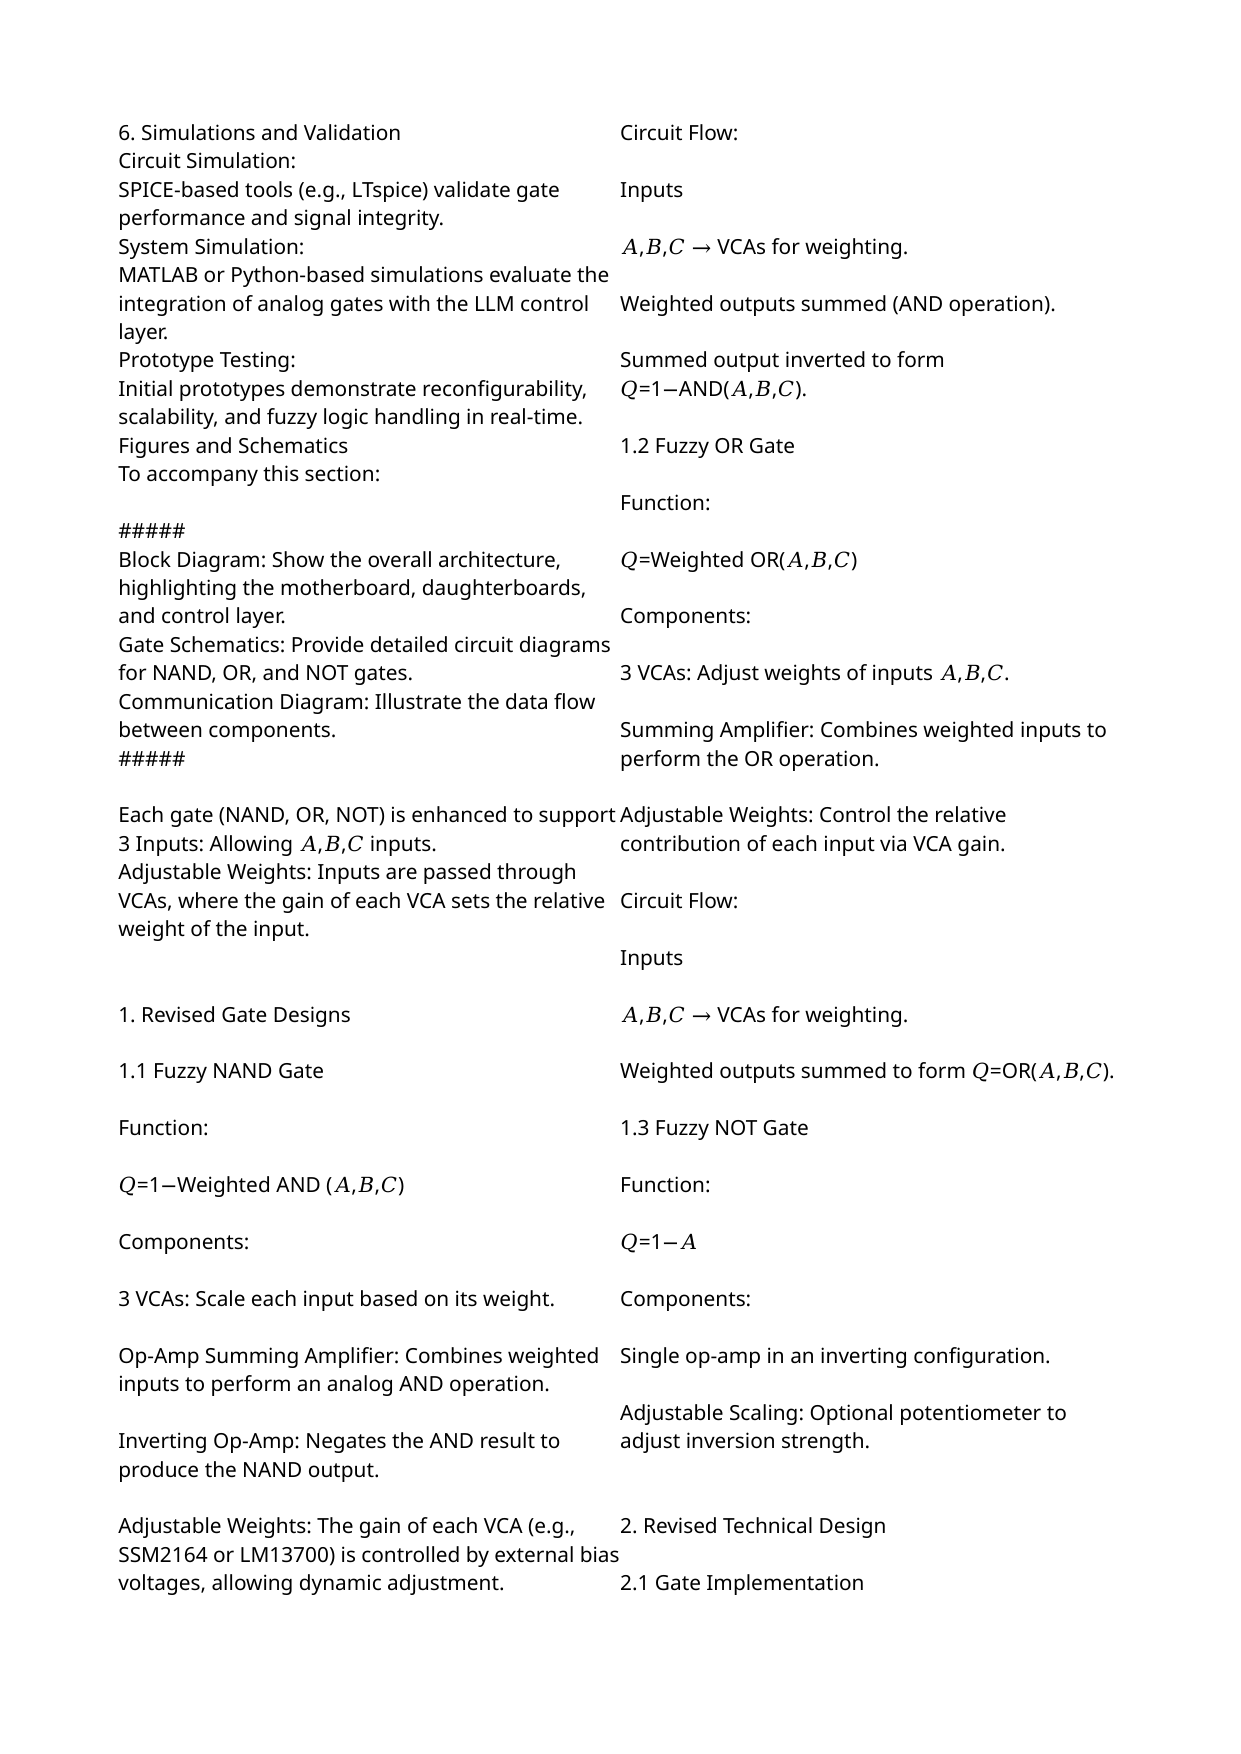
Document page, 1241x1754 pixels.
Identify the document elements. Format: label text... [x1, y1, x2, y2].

text 1. Revised Gate Designs [118, 1000, 620, 1028]
text 3 VCAs: Adjust weights of inputs 𝐴,𝐵,𝐶. [620, 658, 1122, 687]
text Block Diagram: Show the overall architecture, highlighting the motherboard, daughterboards, and control layer. [118, 545, 620, 630]
text Prototype Testing: [118, 346, 620, 374]
text Each gate (NAND, OR, NOT) is enhanced to support 3 Inputs: Allowing 𝐴,𝐵,𝐶 inputs. [118, 801, 620, 857]
text 𝐴,𝐵,𝐶 → VCAs for weighting. [620, 232, 1122, 260]
text Summing Amplifier: Combines weighted inputs to perform the OR operation. [620, 715, 1122, 772]
text Inputs [620, 943, 1122, 971]
text 3 VCAs: Scale each input based on its weight. [118, 1284, 620, 1312]
text Weighted outputs summed to form 𝑄=OR(𝐴,𝐵,𝐶). [620, 1057, 1122, 1085]
text Figures and Schematics [118, 431, 620, 459]
text Components: [620, 602, 1122, 630]
text 𝑄=1−Weighted AND (𝐴,𝐵,𝐶) [118, 1170, 620, 1199]
text Adjustable Weights: The gain of each VCA (e.g., SSM2164 or LM13700) is controlled by external bias voltages, allowing dynamic adjustment. [118, 1512, 620, 1597]
text Communication Diagram: Illustrate the data flow between components. [118, 687, 620, 744]
text 2. Revised Technical Design [620, 1512, 1122, 1540]
text Components: [118, 1227, 620, 1256]
text 2.1 Gate Implementation [620, 1568, 1122, 1597]
text Initial prototypes demonstrate reconfigurability, scalability, and fuzzy logic handling in real-time. [118, 374, 620, 431]
text Components: [620, 1284, 1122, 1312]
text Summed output inverted to form 𝑄=1−AND(𝐴,𝐵,𝐶). [620, 346, 1122, 402]
text Weighted outputs summed (AND operation). [620, 289, 1122, 317]
text 1.3 Fuzzy NOT Gate [620, 1113, 1122, 1142]
text Inverting Op-Amp: Negates the AND result to produce the NAND output. [118, 1426, 620, 1483]
text Function: [620, 1170, 1122, 1199]
text ##### [118, 744, 620, 772]
text Circuit Simulation: [118, 147, 620, 175]
text Adjustable Weights: Control the relative contribution of each input via VCA gain. [620, 801, 1122, 857]
text SPICE-based tools (e.g., LTspice) validate gate performance and signal integrity. [118, 175, 620, 232]
text Op-Amp Summing Amplifier: Combines weighted inputs to perform an analog AND operation. [118, 1341, 620, 1398]
text 1.2 Fuzzy OR Gate [620, 431, 1122, 459]
text Adjustable Weights: Inputs are passed through VCAs, where the gain of each VCA sets the relative weight of the input. [118, 857, 620, 943]
text Inputs [620, 175, 1122, 203]
text 𝑄=1−𝐴 [620, 1227, 1122, 1256]
text ##### [118, 516, 620, 545]
text To accompany this section: [118, 459, 620, 488]
text Single op-amp in an inverting configuration. [620, 1341, 1122, 1369]
text Function: [118, 1113, 620, 1142]
text 𝑄=Weighted OR(𝐴,𝐵,𝐶) [620, 545, 1122, 573]
text MATLAB or Python-based simulations evaluate the integration of analog gates with the LLM control layer. [118, 260, 620, 346]
text 𝐴,𝐵,𝐶 → VCAs for weighting. [620, 1000, 1122, 1028]
text System Simulation: [118, 232, 620, 260]
text Gate Schematics: Provide detailed circuit diagrams for NAND, OR, and NOT gates. [118, 630, 620, 687]
text Function: [620, 488, 1122, 516]
text 6. Simulations and Validation [118, 118, 620, 147]
text 1.1 Fuzzy NAND Gate [118, 1057, 620, 1085]
text Circuit Flow: [620, 886, 1122, 914]
text Circuit Flow: [620, 118, 1122, 147]
text Adjustable Scaling: Optional potentiometer to adjust inversion strength. [620, 1398, 1122, 1455]
